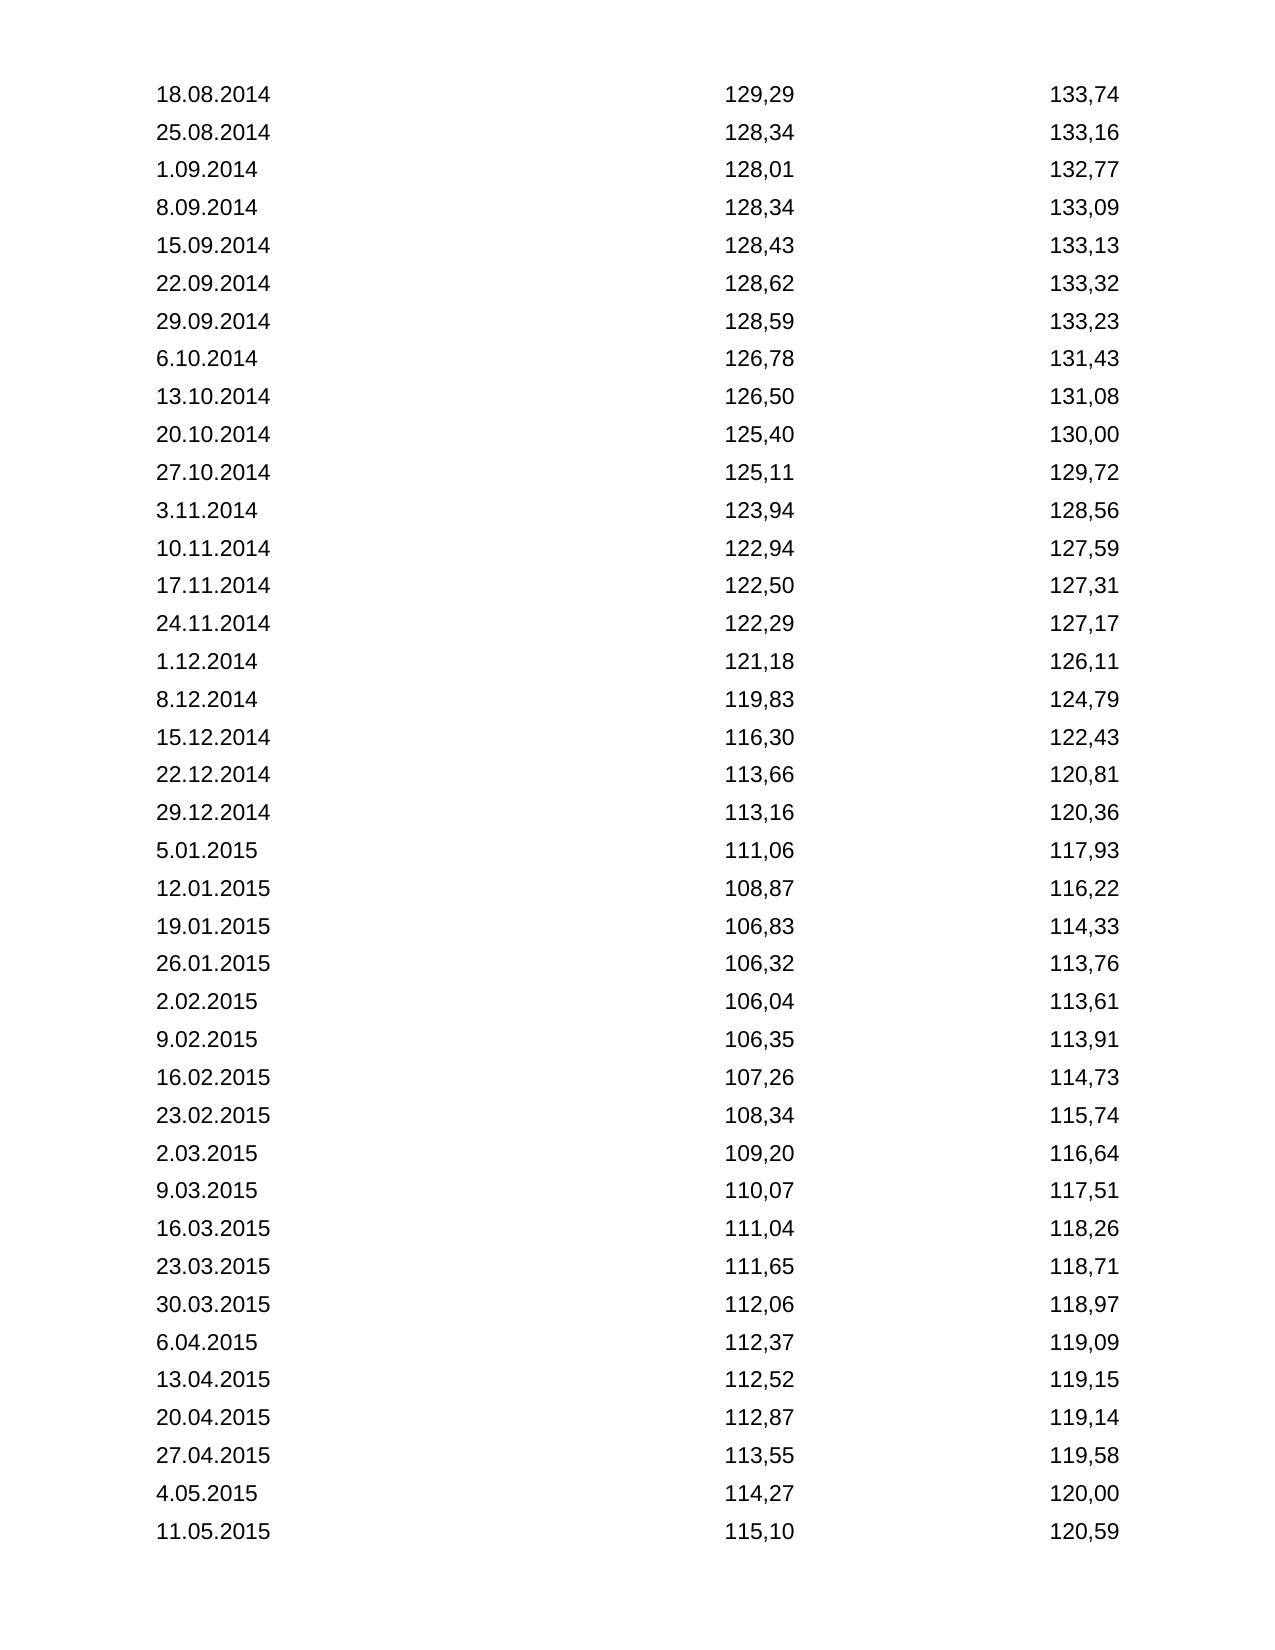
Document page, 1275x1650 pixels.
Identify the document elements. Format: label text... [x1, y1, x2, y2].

table_cell 133,09 [800, 189, 1125, 226]
table_cell 111,04 [475, 1209, 800, 1247]
table_cell 17.11.2014 [150, 567, 475, 604]
table_cell 123,94 [475, 491, 800, 529]
table_cell 112,06 [475, 1285, 800, 1323]
table_cell 116,22 [800, 869, 1125, 907]
table_cell 128,62 [475, 264, 800, 302]
table_cell 15.09.2014 [150, 226, 475, 264]
table_cell 108,34 [475, 1096, 800, 1134]
table_cell 126,11 [800, 642, 1125, 680]
table_cell 125,40 [475, 415, 800, 453]
table_cell 124,79 [800, 680, 1125, 718]
table_cell 1.12.2014 [150, 642, 475, 680]
table_cell 133,23 [800, 302, 1125, 340]
table_cell 132,77 [800, 151, 1125, 188]
table_cell 20.10.2014 [150, 415, 475, 453]
table_cell 114,27 [475, 1474, 800, 1512]
table_cell 128,56 [800, 491, 1125, 529]
table_cell 13.04.2015 [150, 1361, 475, 1398]
table_cell 121,18 [475, 642, 800, 680]
table_cell 8.12.2014 [150, 680, 475, 718]
table_cell 109,20 [475, 1134, 800, 1172]
table_cell 111,06 [475, 831, 800, 869]
table_cell 6.04.2015 [150, 1323, 475, 1361]
table_cell 122,50 [475, 567, 800, 604]
table_cell 125,11 [475, 453, 800, 491]
table_cell 110,07 [475, 1172, 800, 1209]
table_cell 133,16 [800, 113, 1125, 151]
table_cell 130,00 [800, 415, 1125, 453]
table_cell 9.03.2015 [150, 1172, 475, 1209]
table_cell 117,51 [800, 1172, 1125, 1209]
table_cell 8.09.2014 [150, 189, 475, 226]
table_cell 113,66 [475, 756, 800, 793]
table_cell 113,55 [475, 1436, 800, 1474]
table_cell 113,76 [800, 945, 1125, 982]
table_cell 126,50 [475, 378, 800, 415]
table_cell 112,37 [475, 1323, 800, 1361]
table_cell 119,09 [800, 1323, 1125, 1361]
table_cell 26.01.2015 [150, 945, 475, 982]
table_cell 122,94 [475, 529, 800, 567]
table_cell 27.04.2015 [150, 1436, 475, 1474]
table_cell 126,78 [475, 340, 800, 377]
table_cell 22.12.2014 [150, 756, 475, 793]
table_cell 9.02.2015 [150, 1020, 475, 1058]
table_cell 131,43 [800, 340, 1125, 377]
table_cell 119,14 [800, 1399, 1125, 1436]
table_cell 10.11.2014 [150, 529, 475, 567]
table_cell 127,59 [800, 529, 1125, 567]
table_cell 29.12.2014 [150, 794, 475, 831]
table_cell 131,08 [800, 378, 1125, 415]
table_cell 2.02.2015 [150, 983, 475, 1020]
table_cell 127,17 [800, 604, 1125, 642]
table_cell 113,16 [475, 794, 800, 831]
table_cell 106,04 [475, 983, 800, 1020]
table_cell 128,43 [475, 226, 800, 264]
table_cell 116,30 [475, 718, 800, 756]
table_cell 115,10 [475, 1512, 800, 1550]
table_cell 113,61 [800, 983, 1125, 1020]
table_cell 29.09.2014 [150, 302, 475, 340]
table_cell 120,36 [800, 794, 1125, 831]
table_cell 106,83 [475, 907, 800, 945]
table_cell 122,43 [800, 718, 1125, 756]
table_cell 122,29 [475, 604, 800, 642]
table_cell 114,73 [800, 1058, 1125, 1096]
table_cell 129,72 [800, 453, 1125, 491]
table_cell 120,81 [800, 756, 1125, 793]
table_cell 22.09.2014 [150, 264, 475, 302]
table_cell 24.11.2014 [150, 604, 475, 642]
table_cell 117,93 [800, 831, 1125, 869]
table_cell 16.03.2015 [150, 1209, 475, 1247]
table_cell 119,58 [800, 1436, 1125, 1474]
table_cell 114,33 [800, 907, 1125, 945]
table_cell 13.10.2014 [150, 378, 475, 415]
table_cell 107,26 [475, 1058, 800, 1096]
table_cell 108,87 [475, 869, 800, 907]
table_cell 133,74 [800, 75, 1125, 113]
table_cell 15.12.2014 [150, 718, 475, 756]
table_cell 27.10.2014 [150, 453, 475, 491]
table_cell 128,01 [475, 151, 800, 188]
table_cell 6.10.2014 [150, 340, 475, 377]
table_cell 2.03.2015 [150, 1134, 475, 1172]
table_cell 112,52 [475, 1361, 800, 1398]
table_cell 30.03.2015 [150, 1285, 475, 1323]
table_cell 16.02.2015 [150, 1058, 475, 1096]
table_cell 23.02.2015 [150, 1096, 475, 1134]
table_cell 127,31 [800, 567, 1125, 604]
table_cell 120,00 [800, 1474, 1125, 1512]
table_cell 128,34 [475, 113, 800, 151]
table_cell 120,59 [800, 1512, 1125, 1550]
table_cell 128,34 [475, 189, 800, 226]
table_cell 112,87 [475, 1399, 800, 1436]
table_cell 119,83 [475, 680, 800, 718]
table_cell 111,65 [475, 1247, 800, 1285]
table_cell 118,26 [800, 1209, 1125, 1247]
table_cell 18.08.2014 [150, 75, 475, 113]
table_cell 20.04.2015 [150, 1399, 475, 1436]
table_cell 11.05.2015 [150, 1512, 475, 1550]
table_cell 106,35 [475, 1020, 800, 1058]
table_cell 106,32 [475, 945, 800, 982]
table_cell 5.01.2015 [150, 831, 475, 869]
table_cell 118,71 [800, 1247, 1125, 1285]
table_cell 23.03.2015 [150, 1247, 475, 1285]
table_cell 3.11.2014 [150, 491, 475, 529]
table_cell 12.01.2015 [150, 869, 475, 907]
table_cell 133,13 [800, 226, 1125, 264]
table_cell 129,29 [475, 75, 800, 113]
table_cell 113,91 [800, 1020, 1125, 1058]
table_cell 133,32 [800, 264, 1125, 302]
table_cell 25.08.2014 [150, 113, 475, 151]
table_cell 1.09.2014 [150, 151, 475, 188]
table_cell 4.05.2015 [150, 1474, 475, 1512]
table_cell 116,64 [800, 1134, 1125, 1172]
table_cell 19.01.2015 [150, 907, 475, 945]
table_cell 115,74 [800, 1096, 1125, 1134]
table_cell 118,97 [800, 1285, 1125, 1323]
table_cell 128,59 [475, 302, 800, 340]
table_cell 119,15 [800, 1361, 1125, 1398]
